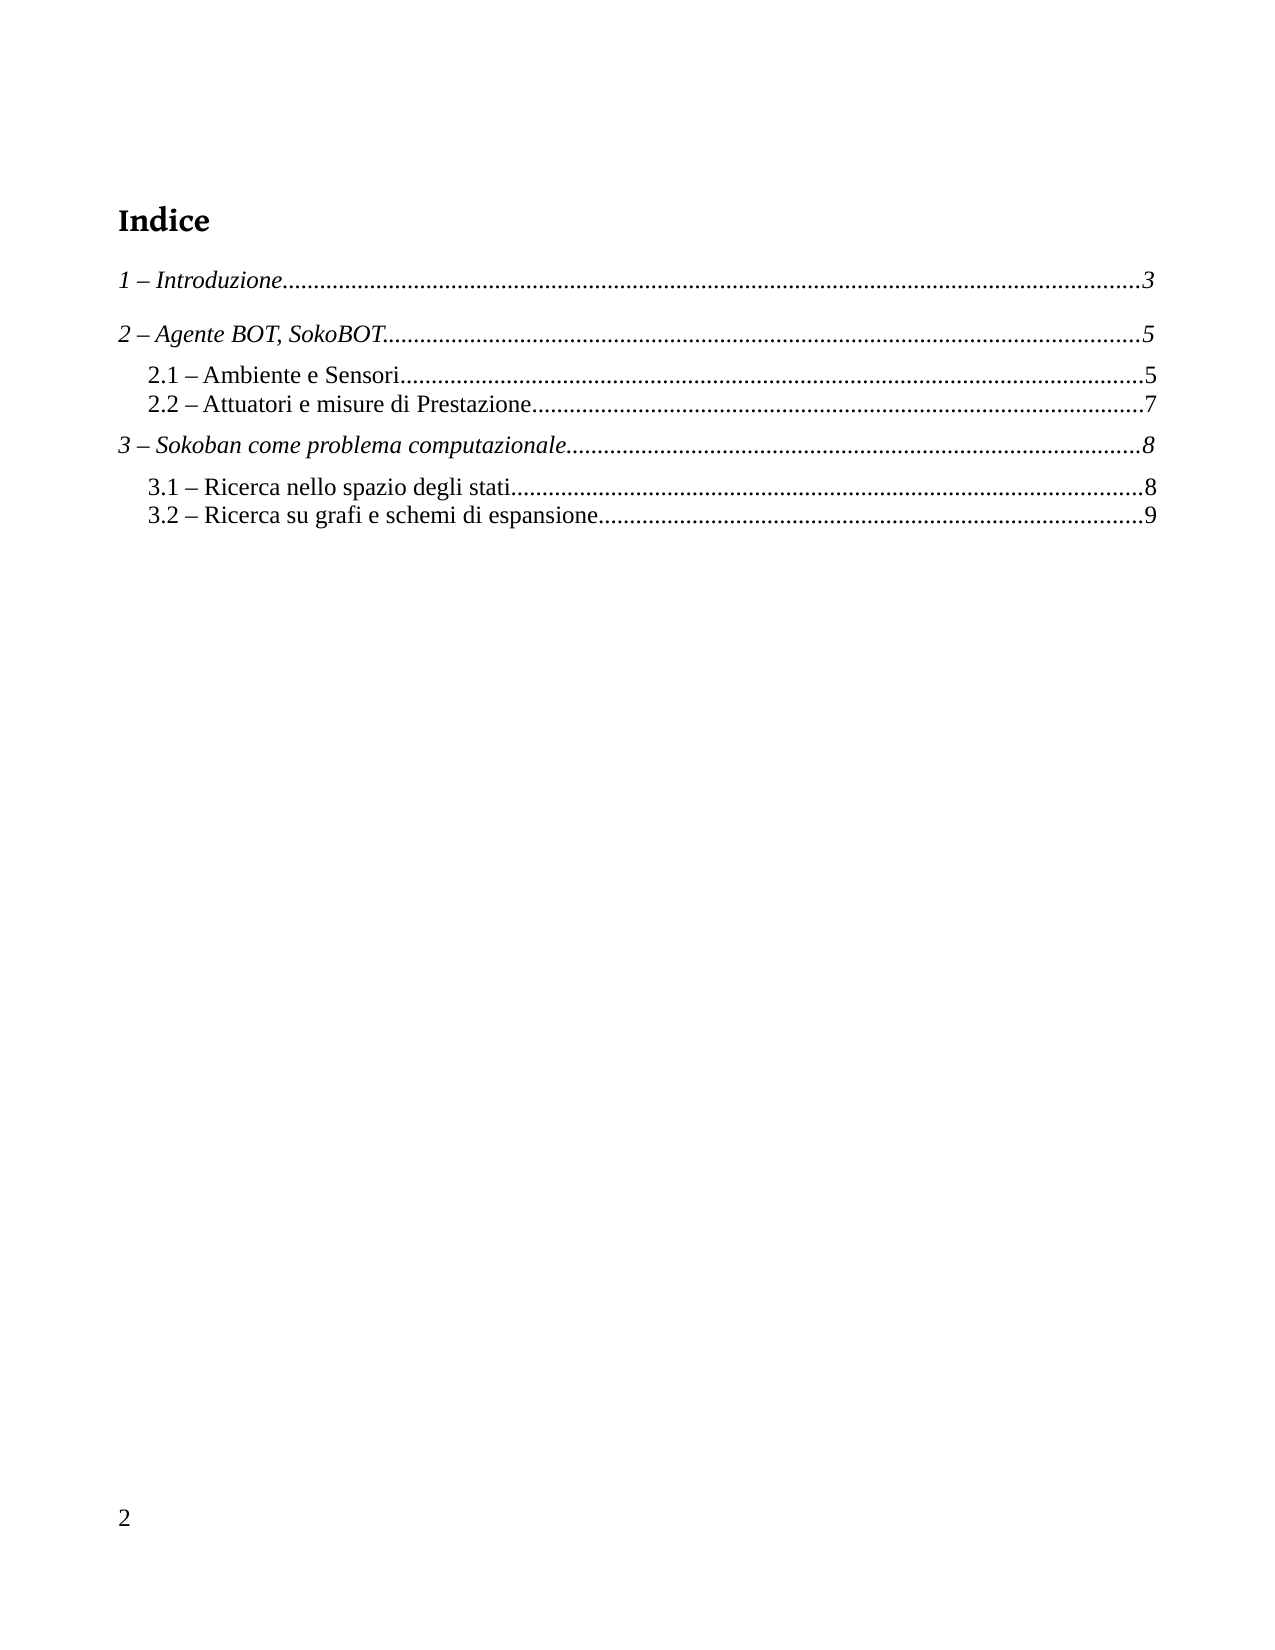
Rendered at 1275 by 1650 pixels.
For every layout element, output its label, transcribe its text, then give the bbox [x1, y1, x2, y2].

text 2 – Agente BOT, SokoBOT. 5 [118, 319, 1157, 348]
text 1 – Introduzione 3 [118, 266, 1157, 294]
text 2.2 – Attuatori e misure di Prestazione 7 [148, 389, 1157, 418]
subtitle Indice [118, 202, 1157, 241]
text 2.1 – Ambiente e Sensori 5 [148, 361, 1157, 389]
text 3.2 – Ricerca su grafi e schemi di espansione 9 [148, 501, 1157, 529]
text 3.1 – Ricerca nello spazio degli stati 8 [148, 472, 1157, 501]
text 3 – Sokoban come problema computazionale 8 [118, 431, 1157, 459]
